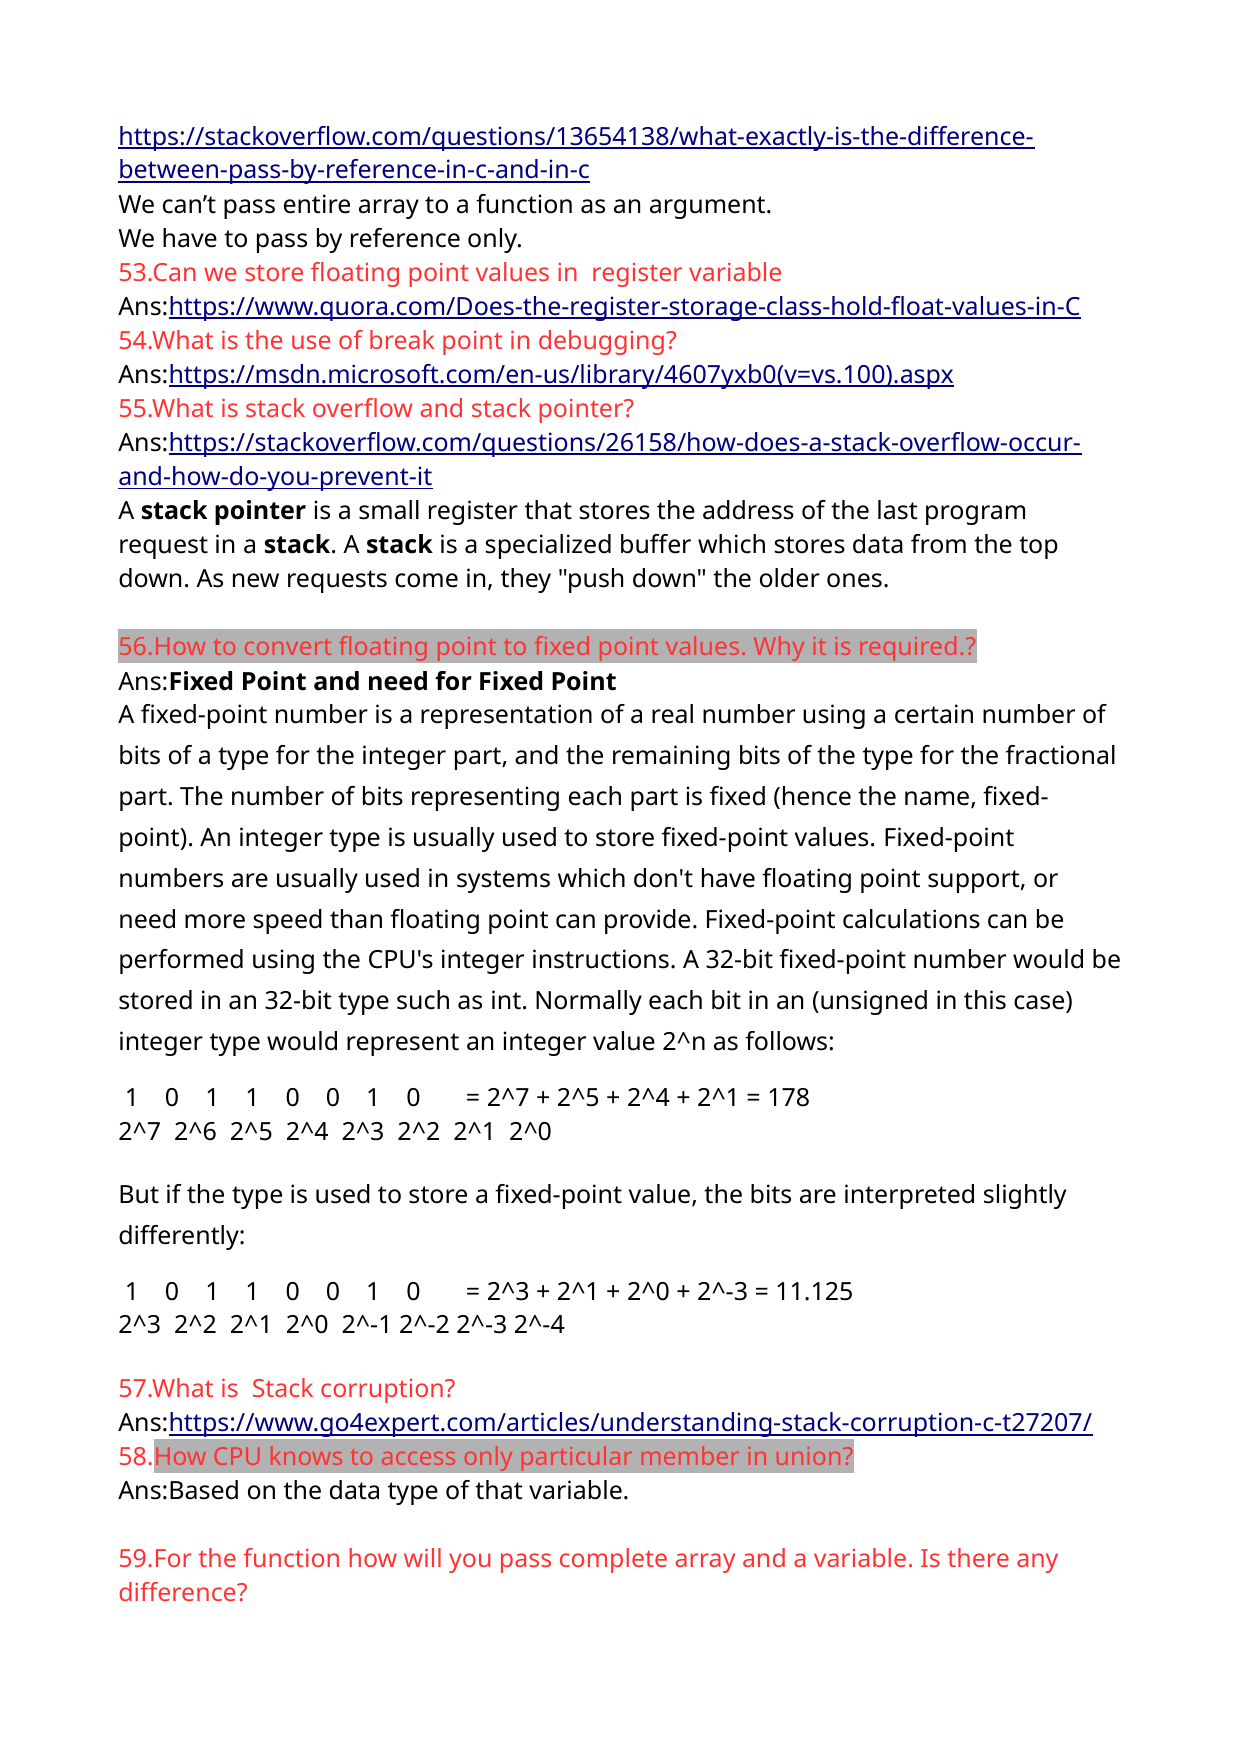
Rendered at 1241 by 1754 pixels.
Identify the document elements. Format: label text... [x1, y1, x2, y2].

text Ans:https://msdn.microsoft.com/en-us/library/4607yxb0(v=vs.100).aspx [118, 357, 1122, 391]
text We can’t pass entire array to a function as an argument. [118, 186, 1122, 220]
text Ans:https://www.go4expert.com/articles/understanding-stack-corruption-c-t27207/ [118, 1405, 1122, 1439]
text 2^7 2^6 2^5 2^4 2^3 2^2 2^1 2^0 [118, 1113, 1122, 1147]
text A fixed-point number is a representation of a real number using a certain number of bits of a type for the integer part, and the remaining bits of the type for the fractional part. The number of bits representing each part is fixed (hence the name, fixed-point). An integer type is usually used to store fixed-point values. Fixed-point numbers are usually used in systems which don't have floating point support, or need more speed than floating point can provide. Fixed-point calculations can be performed using the CPU's integer instructions. A 32-bit fixed-point number would be stored in an 32-bit type such as int. Normally each bit in an (unsigned in this case) integer type would represent an integer value 2^n as follows: [118, 697, 1122, 1058]
text We have to pass by reference only. [118, 220, 1122, 254]
text 1 0 1 1 0 0 1 0 = 2^7 + 2^5 + 2^4 + 2^1 = 178 [118, 1079, 1122, 1113]
text 1 0 1 1 0 0 1 0 = 2^3 + 2^1 + 2^0 + 2^-3 = 11.125 [118, 1273, 1122, 1307]
text 57.What is Stack corruption? [118, 1371, 1122, 1405]
text Ans:Fixed Point and need for Fixed Point [118, 663, 1122, 697]
text 2^3 2^2 2^1 2^0 2^-1 2^-2 2^-3 2^-4 [118, 1307, 1122, 1341]
text 59.For the function how will you pass complete array and a variable. Is there any difference? [118, 1541, 1122, 1609]
text https://stackoverflow.com/questions/13654138/what-exactly-is-the-difference-between-pass-by-reference-in-c-and-in-c [118, 118, 1122, 186]
text Ans:https://stackoverflow.com/questions/26158/how-does-a-stack-overflow-occur-and-how-do-you-prevent-it [118, 425, 1122, 493]
text A stack pointer is a small register that stores the address of the last program request in a stack. A stack is a specialized buffer which stores data from the top down. As new requests come in, they "push down" the older ones. [118, 493, 1122, 595]
text Ans:https://www.quora.com/Does-the-register-storage-class-hold-float-values-in-C [118, 288, 1122, 322]
text Ans:Based on the data type of that variable. [118, 1473, 1122, 1507]
text 54.What is the use of break point in debugging? [118, 322, 1122, 357]
text 56.How to convert floating point to fixed point values. Why it is required.? [118, 629, 1122, 663]
text 53.Can we store floating point values in register variable [118, 254, 1122, 288]
text 58.How CPU knows to access only particular member in union? [118, 1439, 1122, 1473]
text 55.What is stack overflow and stack pointer? [118, 391, 1122, 425]
text But if the type is used to store a fixed-point value, the bits are interpreted slightly differently: [118, 1177, 1122, 1252]
